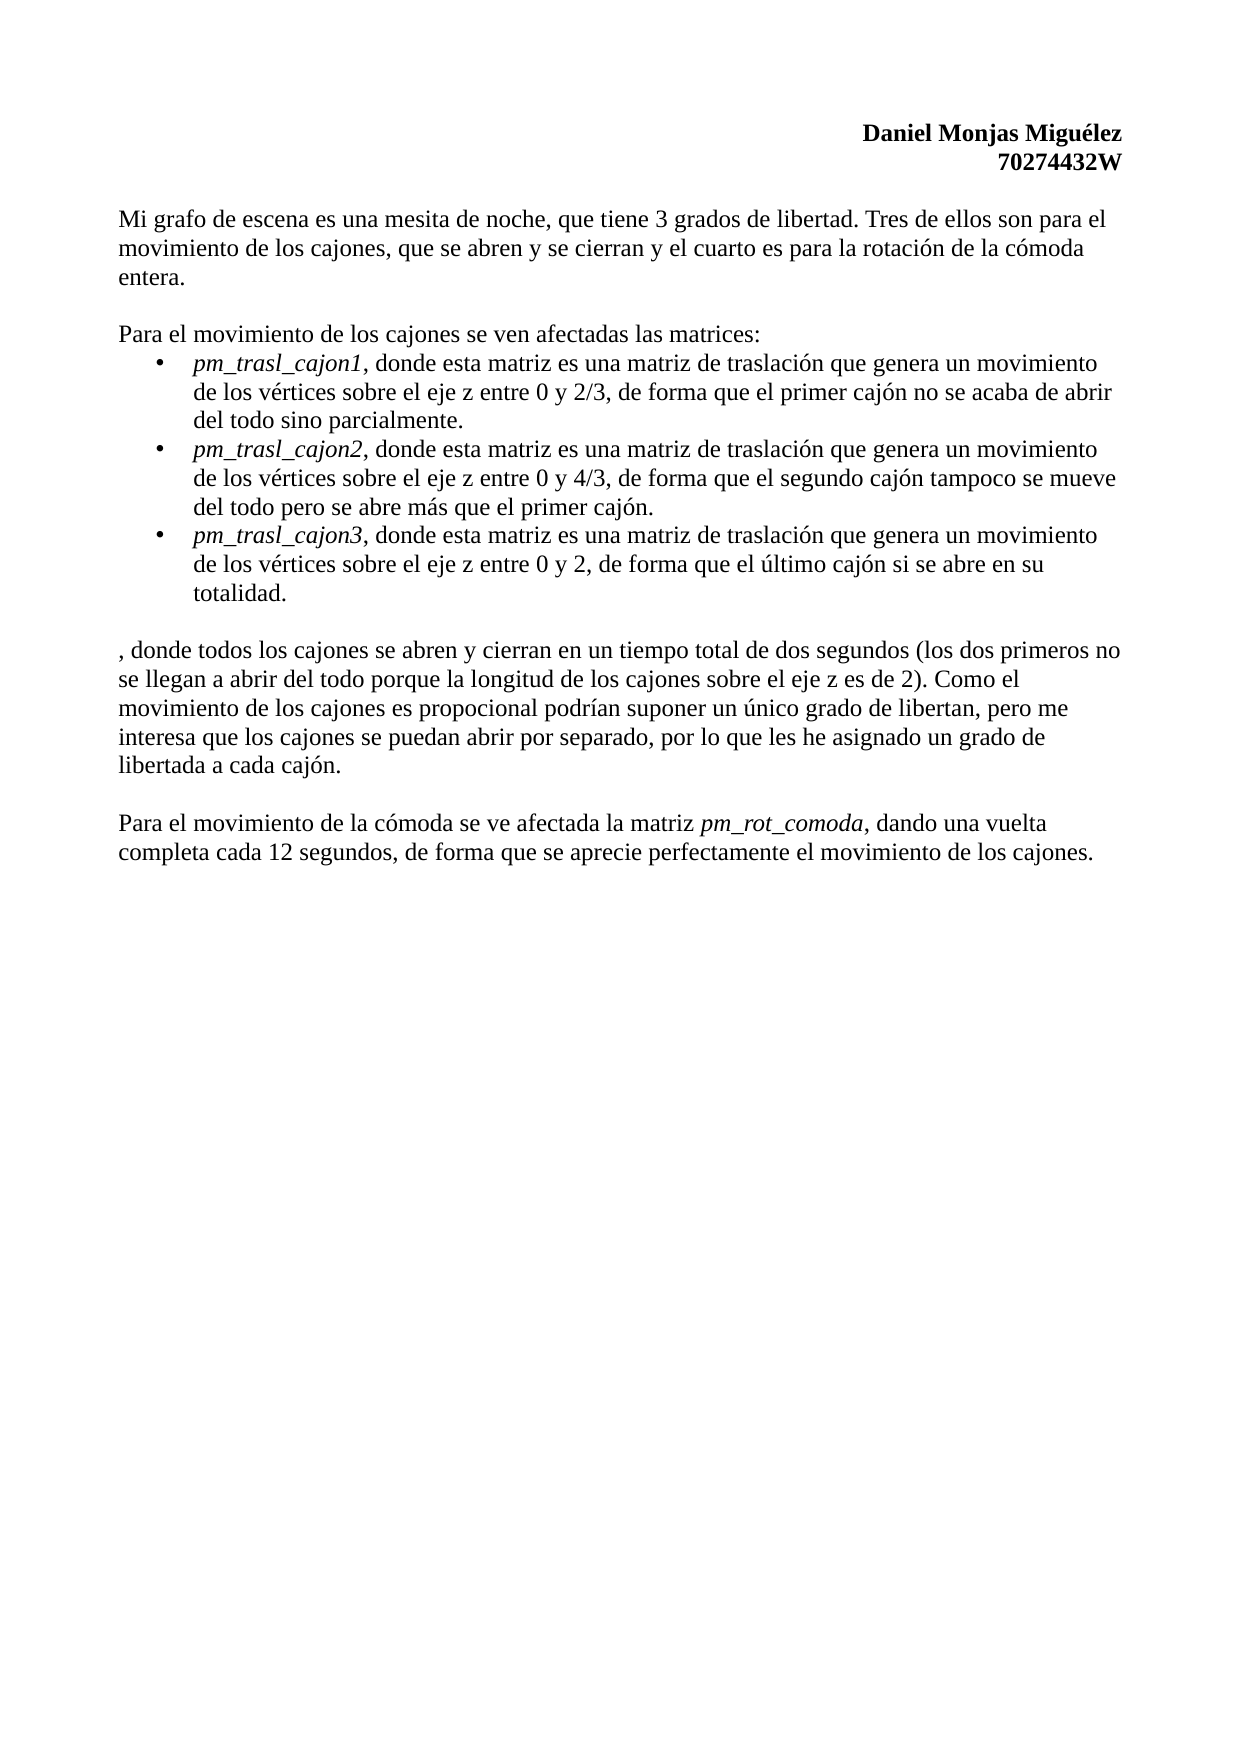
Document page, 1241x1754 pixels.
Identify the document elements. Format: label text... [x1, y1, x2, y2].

text 70274432W [118, 147, 1122, 176]
text Para el movimiento de la cómoda se ve afectada la matriz pm_rot_comoda, dando una vuelta completa cada 12 segundos, de forma que se aprecie perfectamente el movimiento de los cajones. [118, 808, 1122, 866]
text , donde todos los cajones se abren y cierran en un tiempo total de dos segundos (los dos primeros no se llegan a abrir del todo porque la longitud de los cajones sobre el eje z es de 2). Como el movimiento de los cajones es propocional podrían suponer un único grado de libertan, pero me interesa que los cajones se puedan abrir por separado, por lo que les he asignado un grado de libertada a cada cajón. [118, 636, 1122, 779]
list pm_trasl_cajon1, donde esta matriz es una matriz de traslación que genera un movimiento de los vértices sobre el eje z entre 0 y 2/3, de forma que el primer cajón no se acaba de abrir del todo sino parcialmente. [156, 348, 1122, 434]
text Mi grafo de escena es una mesita de noche, que tiene 3 grados de libertad. Tres de ellos son para el movimiento de los cajones, que se abren y se cierran y el cuarto es para la rotación de la cómoda entera. [118, 204, 1122, 291]
list pm_trasl_cajon3, donde esta matriz es una matriz de traslación que genera un movimiento de los vértices sobre el eje z entre 0 y 2, de forma que el último cajón si se abre en su totalidad. [156, 521, 1122, 607]
text Daniel Monjas Miguélez [118, 118, 1122, 147]
text Para el movimiento de los cajones se ven afectadas las matrices: [118, 319, 1122, 348]
list pm_trasl_cajon2, donde esta matriz es una matriz de traslación que genera un movimiento de los vértices sobre el eje z entre 0 y 4/3, de forma que el segundo cajón tampoco se mueve del todo pero se abre más que el primer cajón. [156, 434, 1122, 521]
